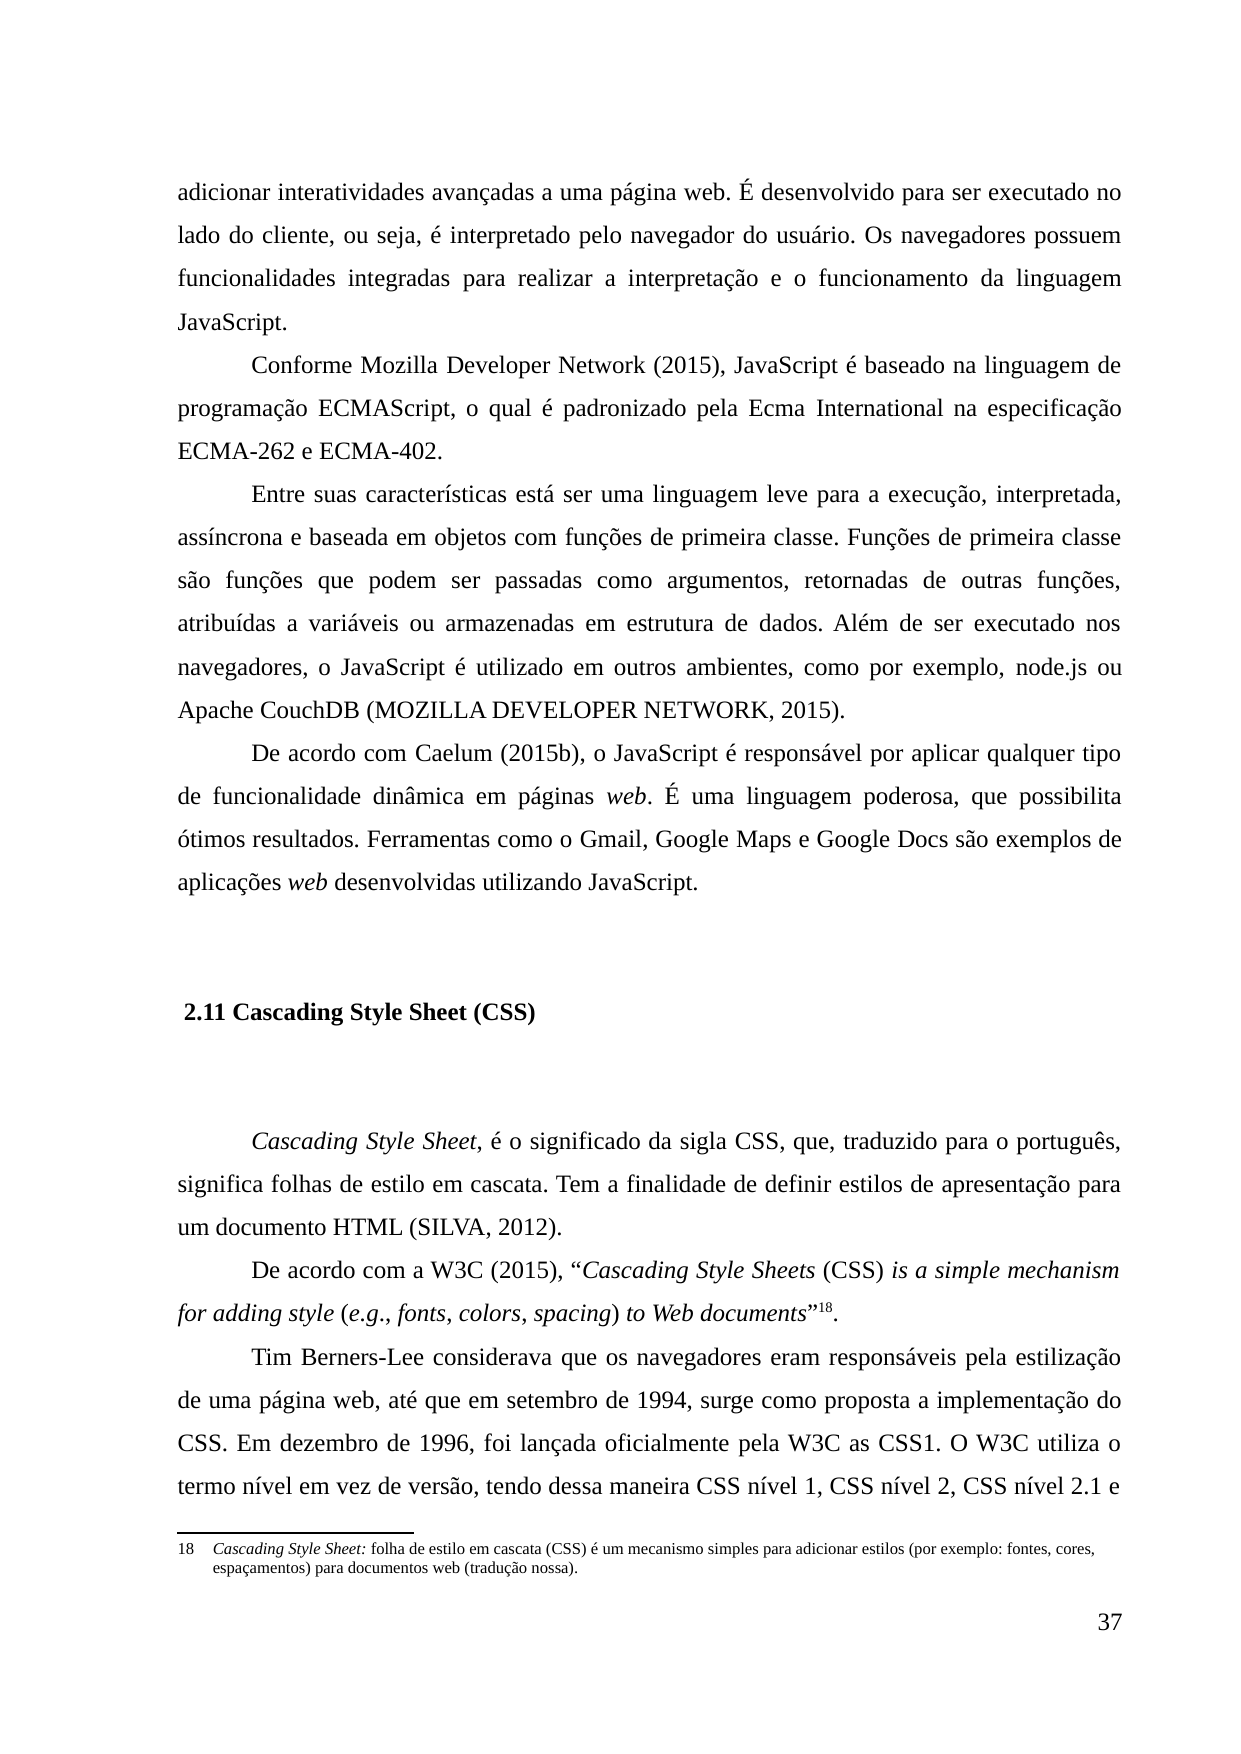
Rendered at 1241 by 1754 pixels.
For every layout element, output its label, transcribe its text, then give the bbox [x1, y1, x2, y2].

text Cascading Style Sheet, é o significado da sigla CSS, que, traduzido para o português, significa folhas de estilo em cascata. Tem a finalidade de definir estilos de apresentação para um documento HTML (SILVA, 2012). [177, 1126, 1122, 1241]
text Cascading Style Sheet: folha de estilo em cascata (CSS) é um mecanismo simples para adicionar estilos (por exemplo: fontes, cores, espaçamentos) para documentos web (tradução nossa). [177, 1539, 1122, 1577]
text De acordo com a W3C (2015), “Cascading Style Sheets (CSS) is a simple mechanism for adding style (e.g., fonts, colors, spacing) to Web documents”. [177, 1255, 1122, 1327]
text Conforme Mozilla Developer Network (2015), JavaScript é baseado na linguagem de programação ECMAScript, o qual é padronizado pela Ecma International na especificação ECMA-262 e ECMA-402. [177, 350, 1122, 465]
subtitle Cascading Style Sheet (CSS) [177, 997, 1122, 1025]
text adicionar interatividades avançadas a uma página web. É desenvolvido para ser executado no lado do cliente, ou seja, é interpretado pelo navegador do usuário. Os navegadores possuem funcionalidades integradas para realizar a interpretação e o funcionamento da linguagem JavaScript. [177, 177, 1122, 335]
text Tim Berners-Lee considerava que os navegadores eram responsáveis pela estilização de uma página web, até que em setembro de 1994, surge como proposta a implementação do CSS. Em dezembro de 1996, foi lançada oficialmente pela W3C as CSS1. O W3C utiliza o termo nível em vez de versão, tendo dessa maneira CSS nível 1, CSS nível 2, CSS nível 2.1 e [177, 1342, 1122, 1500]
text De acordo com Caelum (2015b), o JavaScript é responsável por aplicar qualquer tipo de funcionalidade dinâmica em páginas web. É uma linguagem poderosa, que possibilita ótimos resultados. Ferramentas como o Gmail, Google Maps e Google Docs são exemplos de aplicações web desenvolvidas utilizando JavaScript. [177, 738, 1122, 896]
text Entre suas características está ser uma linguagem leve para a execução, interpretada, assíncrona e baseada em objetos com funções de primeira classe. Funções de primeira classe são funções que podem ser passadas como argumentos, retornadas de outras funções, atribuídas a variáveis ou armazenadas em estrutura de dados. Além de ser executado nos navegadores, o JavaScript é utilizado em outros ambientes, como por exemplo, node.js ou Apache CouchDB (MOZILLA DEVELOPER NETWORK, 2015). [177, 479, 1122, 723]
